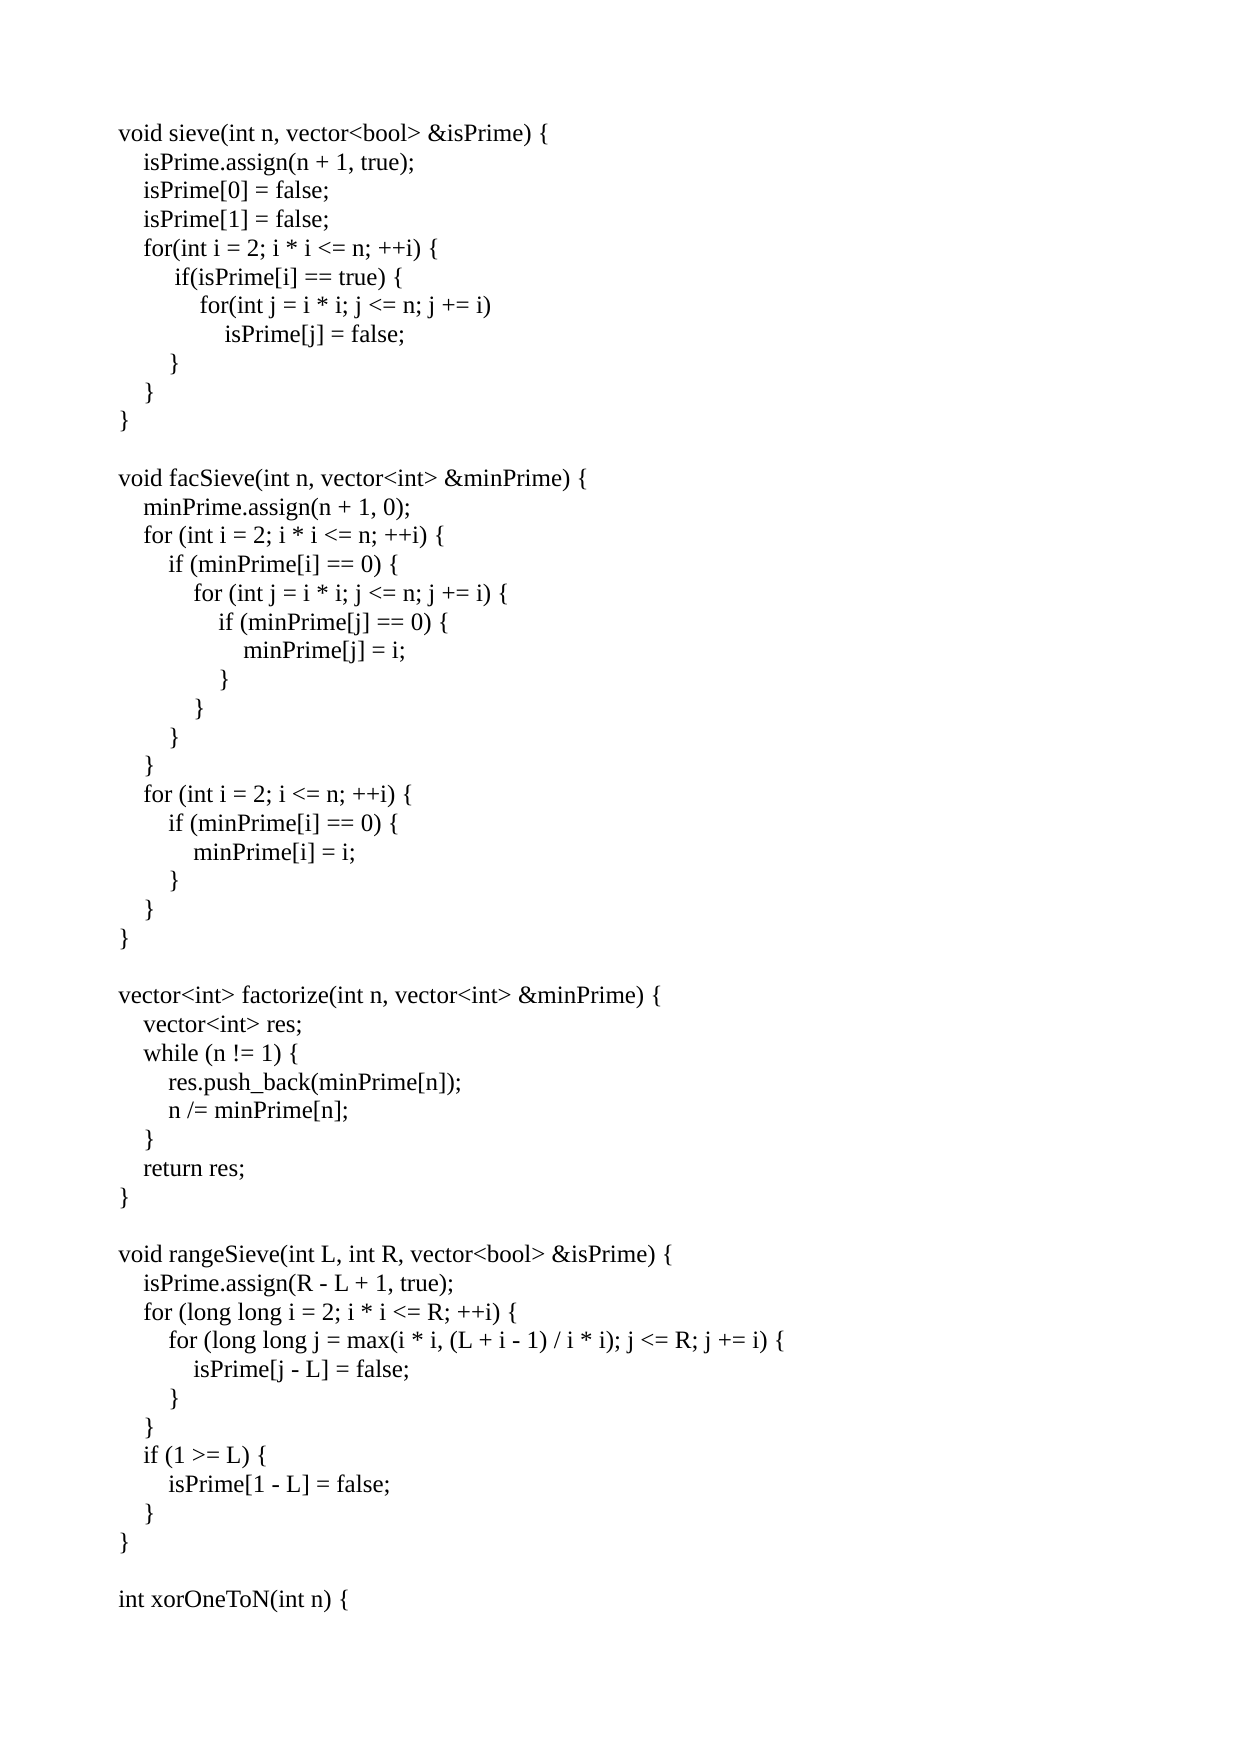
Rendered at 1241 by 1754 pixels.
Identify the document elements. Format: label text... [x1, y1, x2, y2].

text if (minPrime[i] == 0) { [118, 549, 1122, 578]
text } [118, 406, 1122, 434]
text } [118, 1383, 1122, 1412]
text int xorOneToN(int n) { [118, 1584, 1122, 1613]
text void rangeSieve(int L, int R, vector<bool> &isPrime) { [118, 1239, 1122, 1268]
text isPrime.assign(n + 1, true); [118, 147, 1122, 176]
text } [118, 1124, 1122, 1153]
text } [118, 866, 1122, 894]
text for (int i = 2; i * i <= n; ++i) { [118, 521, 1122, 549]
text minPrime[j] = i; [118, 636, 1122, 664]
text isPrime[j - L] = false; [118, 1354, 1122, 1383]
text for (int i = 2; i <= n; ++i) { [118, 779, 1122, 808]
text vector<int> res; [118, 1009, 1122, 1038]
text n /= minPrime[n]; [118, 1096, 1122, 1124]
text } [118, 377, 1122, 406]
text if (minPrime[i] == 0) { [118, 808, 1122, 837]
text } [118, 693, 1122, 722]
text if(isPrime[i] == true) { [118, 262, 1122, 291]
text } [118, 1498, 1122, 1527]
text } [118, 1182, 1122, 1211]
text } [118, 722, 1122, 751]
text return res; [118, 1153, 1122, 1182]
text } [118, 664, 1122, 693]
text isPrime[0] = false; [118, 176, 1122, 204]
text isPrime.assign(R - L + 1, true); [118, 1268, 1122, 1297]
text for (long long i = 2; i * i <= R; ++i) { [118, 1297, 1122, 1326]
text minPrime[i] = i; [118, 837, 1122, 866]
text isPrime[1] = false; [118, 204, 1122, 233]
text if (minPrime[j] == 0) { [118, 607, 1122, 636]
text for (long long j = max(i * i, (L + i - 1) / i * i); j <= R; j += i) { [118, 1326, 1122, 1354]
text isPrime[j] = false; [118, 319, 1122, 348]
text isPrime[1 - L] = false; [118, 1469, 1122, 1498]
text void sieve(int n, vector<bool> &isPrime) { [118, 118, 1122, 147]
text } [118, 1527, 1122, 1556]
text void facSieve(int n, vector<int> &minPrime) { [118, 463, 1122, 492]
text minPrime.assign(n + 1, 0); [118, 492, 1122, 521]
text } [118, 348, 1122, 377]
text if (1 >= L) { [118, 1441, 1122, 1469]
text } [118, 751, 1122, 779]
text for(int i = 2; i * i <= n; ++i) { [118, 233, 1122, 262]
text } [118, 923, 1122, 952]
text while (n != 1) { [118, 1038, 1122, 1067]
text } [118, 1412, 1122, 1441]
text vector<int> factorize(int n, vector<int> &minPrime) { [118, 981, 1122, 1009]
text res.push_back(minPrime[n]); [118, 1067, 1122, 1096]
text } [118, 894, 1122, 923]
text for(int j = i * i; j <= n; j += i) [118, 291, 1122, 319]
text for (int j = i * i; j <= n; j += i) { [118, 578, 1122, 607]
